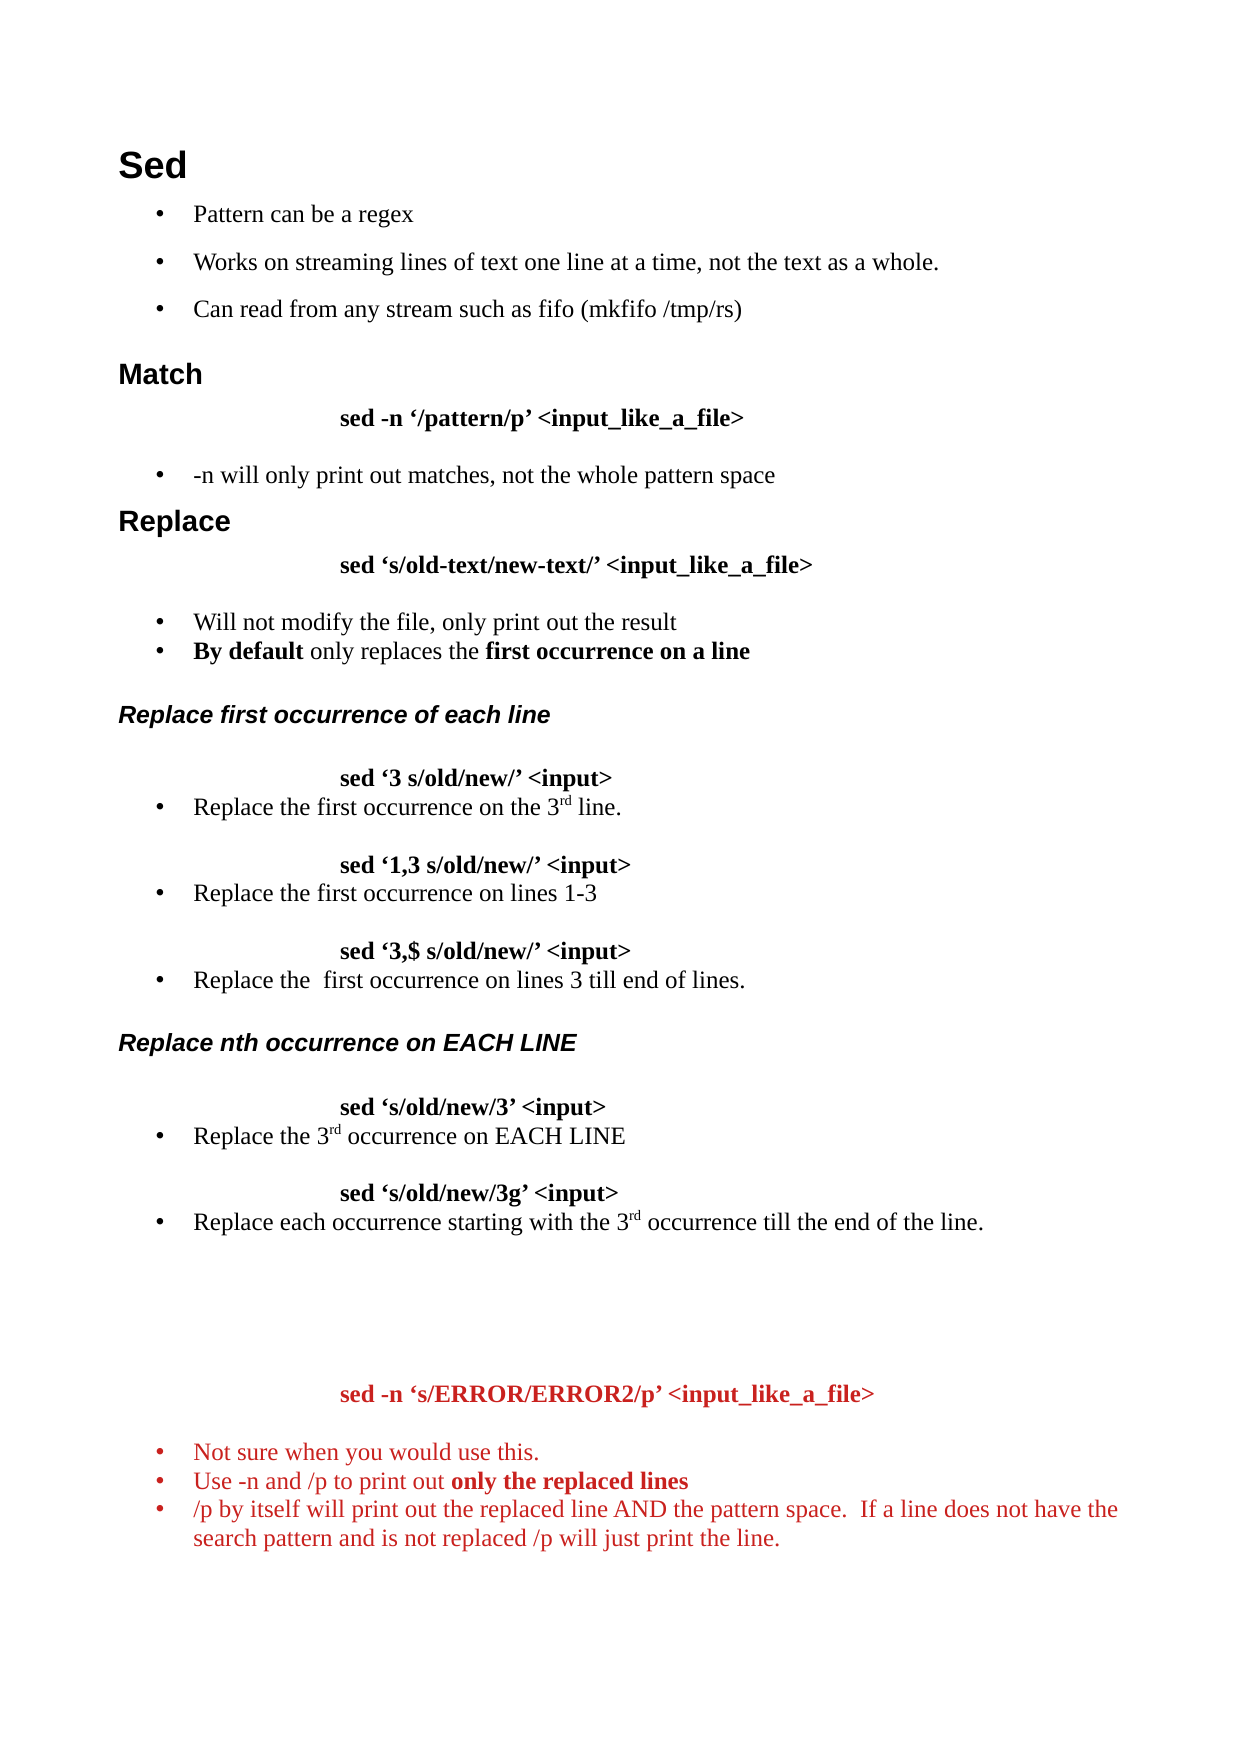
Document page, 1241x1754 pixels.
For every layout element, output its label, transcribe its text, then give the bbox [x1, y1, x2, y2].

list Works on streaming lines of text one line at a time, not the text as a whole. [156, 247, 1122, 276]
list -n will only print out matches, not the whole pattern space [156, 460, 1122, 489]
text sed ‘s/old/new/3’ <input> [118, 1092, 1122, 1121]
text sed ‘3,$ s/old/new/’ <input> [118, 936, 1122, 965]
text sed ‘1,3 s/old/new/’ <input> [118, 850, 1122, 878]
list Can read from any stream such as fifo (mkfifo /tmp/rs) [156, 294, 1122, 323]
text sed -n ‘s/ERROR/ERROR2/p’ <input_like_a_file> [118, 1379, 1122, 1408]
text sed -n ‘/pattern/p’ <input_like_a_file> [118, 403, 1122, 432]
list Replace the first occurrence on lines 3 till end of lines. [156, 965, 1122, 993]
text sed ‘s/old-text/new-text/’ <input_like_a_file> [118, 550, 1122, 579]
subtitle Sed [118, 143, 1122, 187]
list Pattern can be a regex [156, 199, 1122, 228]
subtitle Replace first occurrence of each line [118, 700, 1122, 728]
subtitle Replace [118, 504, 1122, 537]
list Replace the first occurrence on lines 1-3 [156, 878, 1122, 907]
list Use -n and /p to print out only the replaced lines [156, 1466, 1122, 1494]
list By default only replaces the first occurrence on a line [156, 636, 1122, 665]
text sed ‘3 s/old/new/’ <input> [118, 763, 1122, 792]
list Not sure when you would use this. [156, 1437, 1122, 1466]
list /p by itself will print out the replaced line AND the pattern space. If a line does not have the search pattern and is not replaced /p will just print the line. [156, 1494, 1122, 1552]
list Replace the first occurrence on the 3rd line. [156, 792, 1122, 821]
list Will not modify the file, only print out the result [156, 607, 1122, 636]
subtitle Match [118, 357, 1122, 390]
list Replace each occurrence starting with the 3rd occurrence till the end of the line. [156, 1207, 1122, 1236]
subtitle Replace nth occurrence on EACH LINE [118, 1028, 1122, 1057]
text sed ‘s/old/new/3g’ <input> [118, 1178, 1122, 1207]
list Replace the 3rd occurrence on EACH LINE [156, 1121, 1122, 1149]
